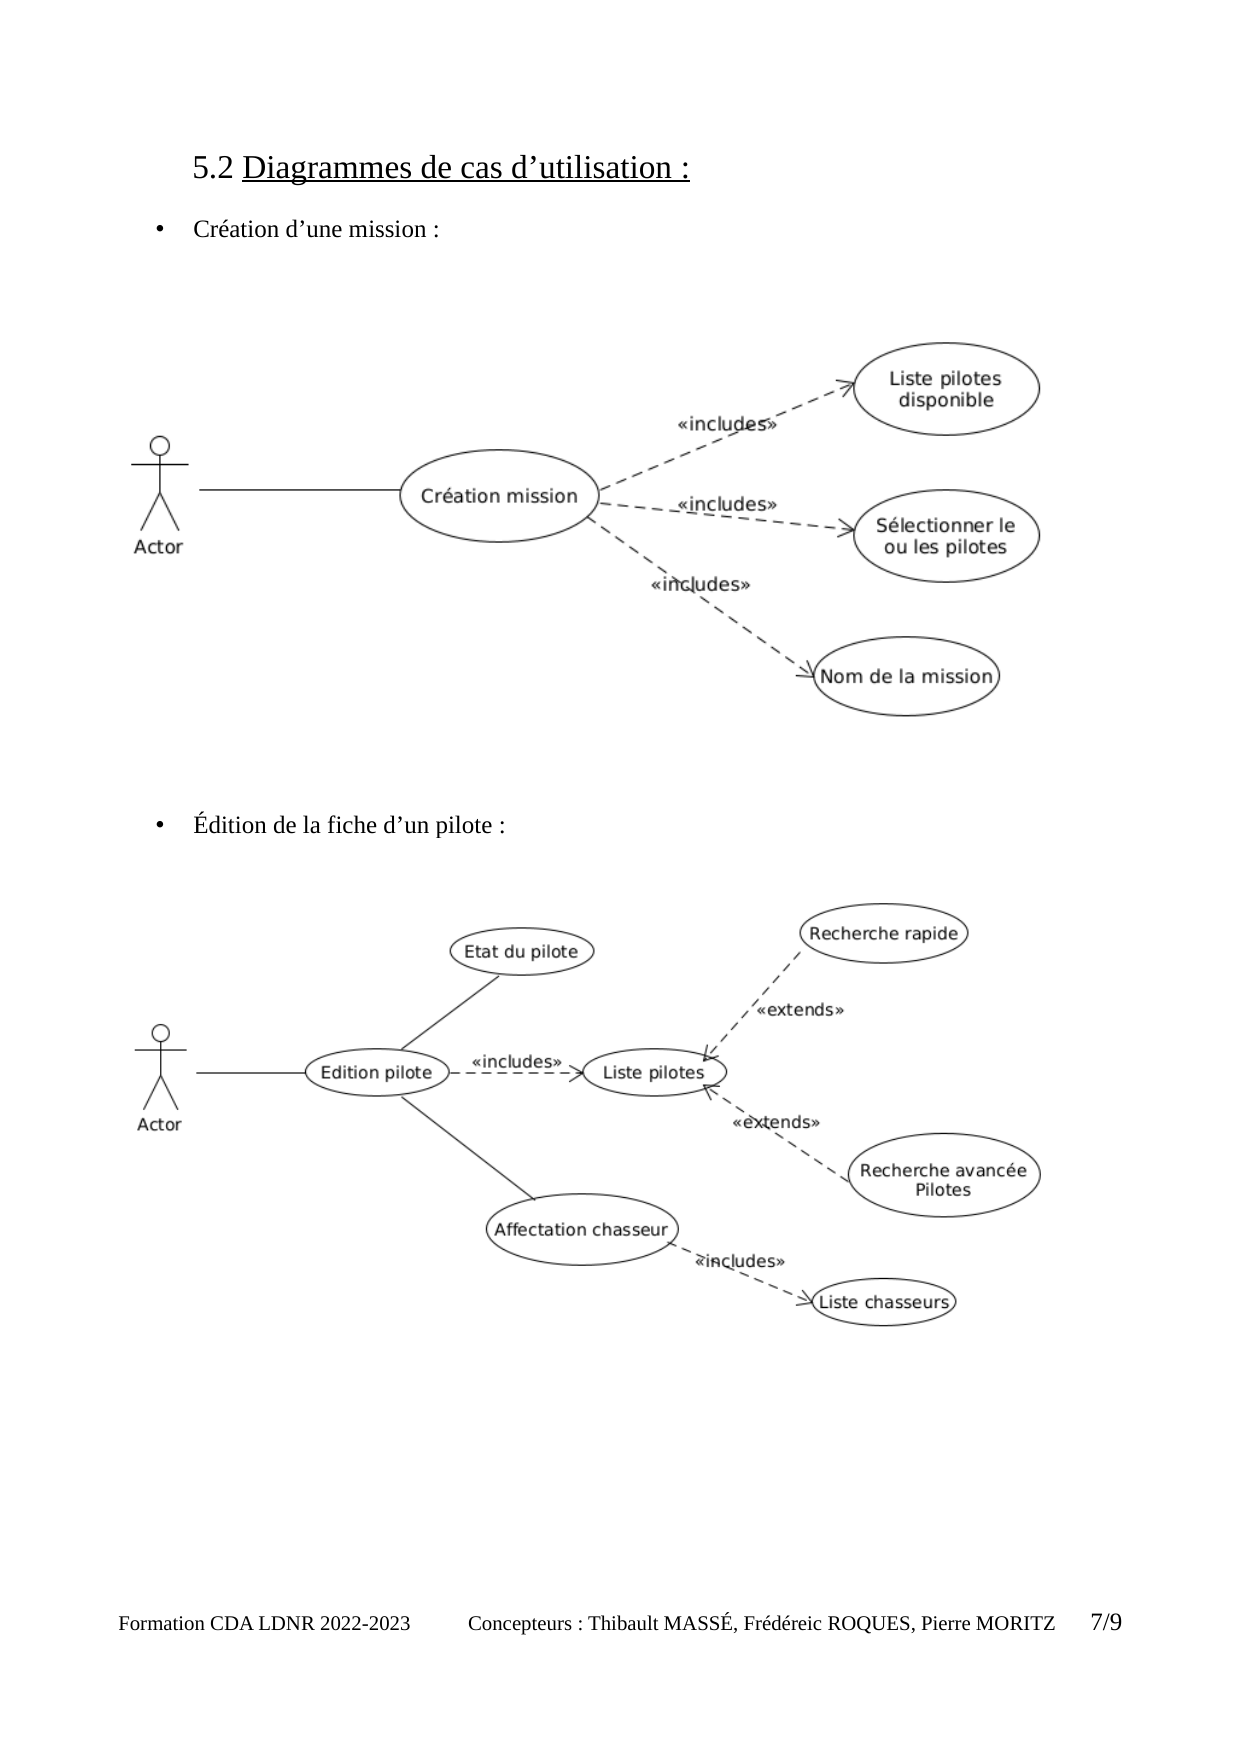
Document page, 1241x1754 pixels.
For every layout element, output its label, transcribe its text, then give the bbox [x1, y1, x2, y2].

list Édition de la fiche d’un pilote : [156, 810, 1122, 838]
picture [118, 277, 1123, 782]
picture [118, 838, 1123, 1388]
list Création d’une mission : [156, 214, 1122, 243]
text 5.2 Diagrammes de cas d’utilisation : [118, 147, 1122, 185]
